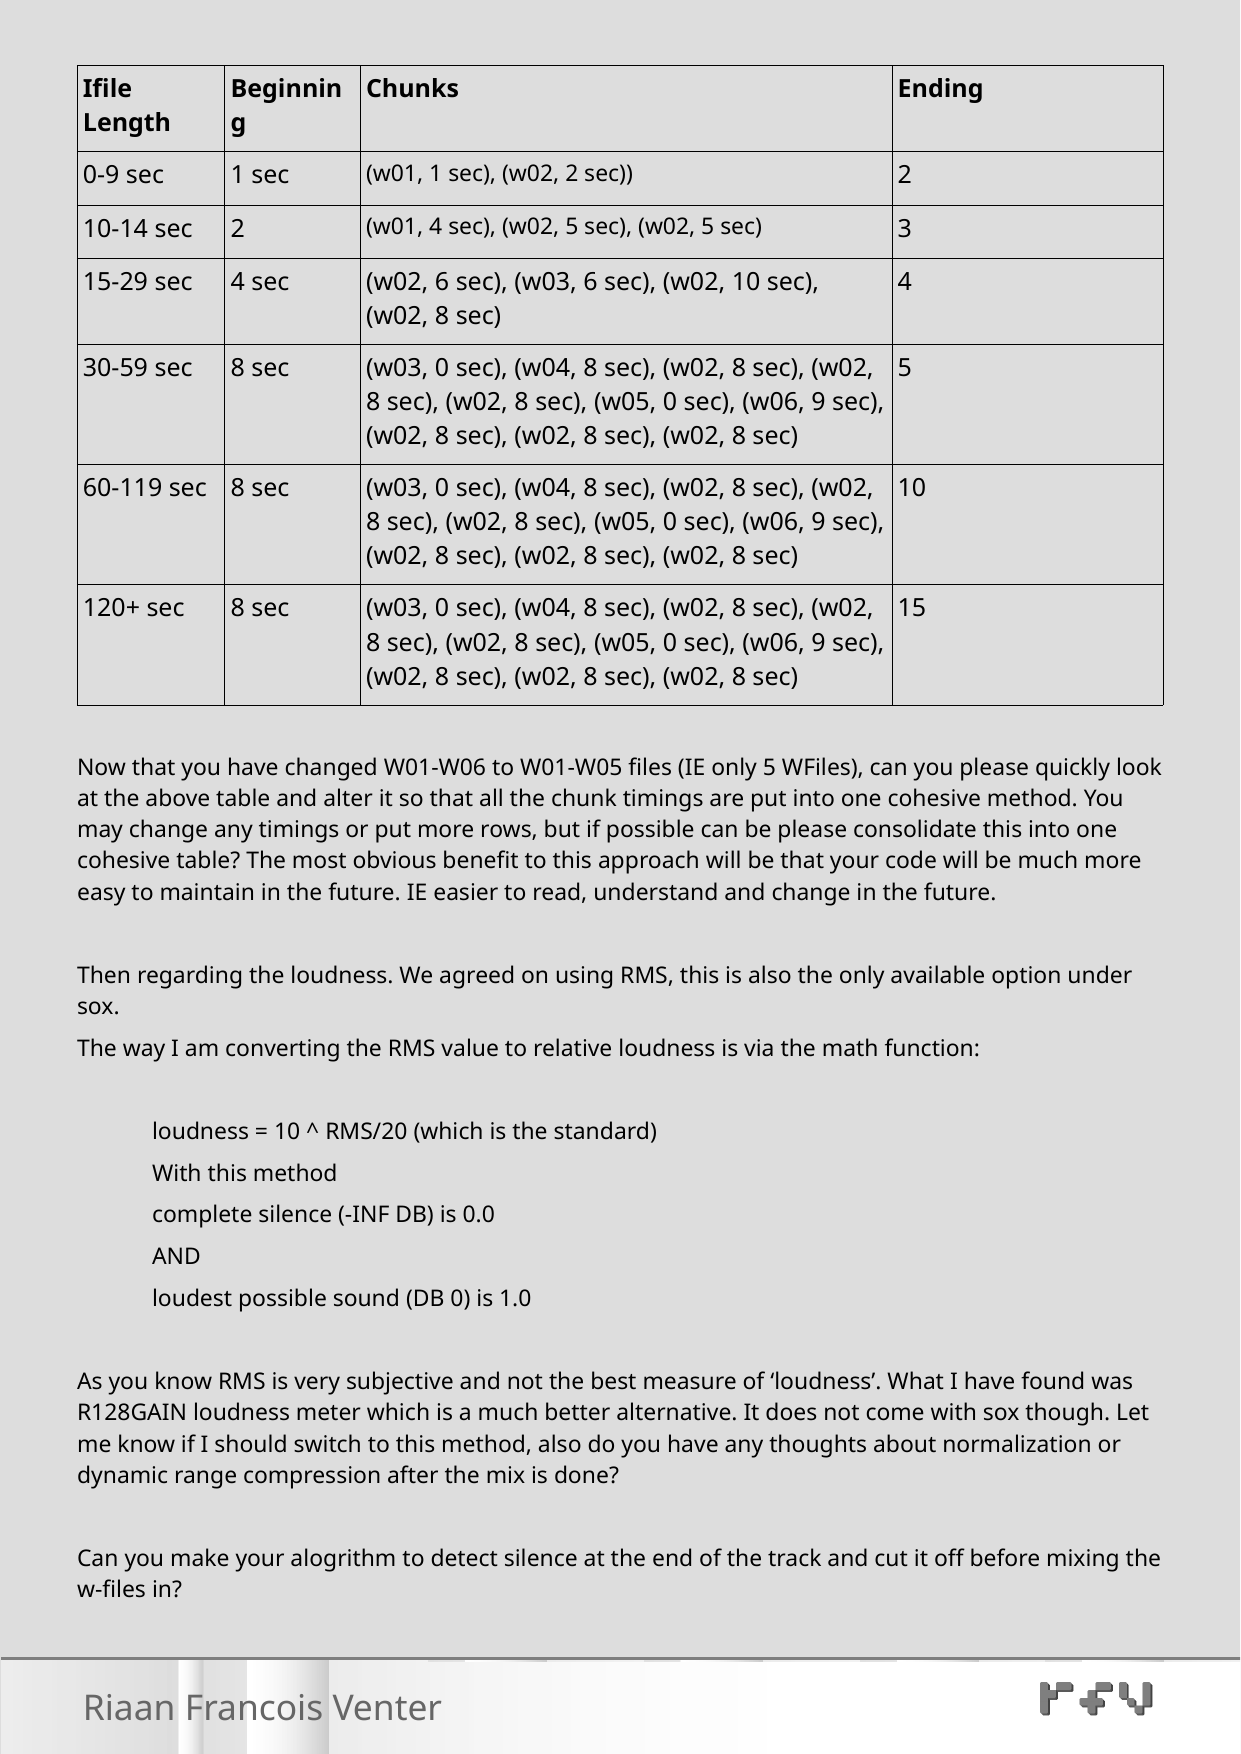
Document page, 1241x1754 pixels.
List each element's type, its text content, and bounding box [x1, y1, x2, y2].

table_cell 2 [225, 206, 360, 258]
table_cell 30-59 sec [78, 345, 224, 464]
table_header Chunks [361, 66, 892, 151]
table_cell 4 sec [225, 259, 360, 344]
table_cell 15-29 sec [78, 259, 224, 344]
table_cell 60-119 sec [78, 465, 224, 584]
table_cell 0-9 sec [78, 152, 224, 204]
table_cell 8 sec [225, 345, 360, 464]
text loudness = 10 ^ RMS/20 (which is the standard) [152, 1115, 1163, 1146]
table_cell (w01, 4 sec), (w02, 5 sec), (w02, 5 sec) [361, 206, 892, 258]
text loudest possible sound (DB 0) is 1.0 [152, 1282, 1163, 1313]
table_cell 4 [893, 259, 1163, 344]
table_header Beginning [225, 66, 360, 151]
table_header Ending [893, 66, 1163, 151]
text Now that you have changed W01-W06 to W01-W05 files (IE only 5 WFiles), can you please quickly look at the above table and alter it so that all the chunk timings are put into one cohesive method. You may change any timings or put more rows, but if possible can be please consolidate this into one cohesive table? The most obvious benefit to this approach will be that your code will be much more easy to maintain in the future. IE easier to read, understand and change in the future. [77, 750, 1163, 907]
text AND [152, 1240, 1163, 1271]
table_cell 1 sec [225, 152, 360, 204]
picture [1, 1657, 1240, 1754]
table_cell 8 sec [225, 585, 360, 704]
table_cell 2 [893, 152, 1163, 204]
text With this method [152, 1157, 1163, 1188]
text complete silence (-INF DB) is 0.0 [152, 1198, 1163, 1229]
table_cell 10 [893, 465, 1163, 584]
table_header Ifile Length [78, 66, 224, 151]
table_cell (w01, 1 sec), (w02, 2 sec)) [361, 152, 892, 204]
text The way I am converting the RMS value to relative loudness is via the math function: [77, 1032, 1163, 1063]
table_cell (w02, 6 sec), (w03, 6 sec), (w02, 10 sec), (w02, 8 sec) [361, 259, 892, 344]
table_cell 15 [893, 585, 1163, 704]
table_cell 120+ sec [78, 585, 224, 704]
table_cell 5 [893, 345, 1163, 464]
table_cell 3 [893, 206, 1163, 258]
table_cell (w03, 0 sec), (w04, 8 sec), (w02, 8 sec), (w02, 8 sec), (w02, 8 sec), (w05, 0 sec), (w06, 9 sec), (w02, 8 sec), (w02, 8 sec), (w02, 8 sec) [361, 465, 892, 584]
text Can you make your alogrithm to detect silence at the end of the track and cut it off before mixing the w-files in? [77, 1542, 1163, 1604]
table_cell (w03, 0 sec), (w04, 8 sec), (w02, 8 sec), (w02, 8 sec), (w02, 8 sec), (w05, 0 sec), (w06, 9 sec), (w02, 8 sec), (w02, 8 sec), (w02, 8 sec) [361, 345, 892, 464]
table_cell 8 sec [225, 465, 360, 584]
table_cell (w03, 0 sec), (w04, 8 sec), (w02, 8 sec), (w02, 8 sec), (w02, 8 sec), (w05, 0 sec), (w06, 9 sec), (w02, 8 sec), (w02, 8 sec), (w02, 8 sec) [361, 585, 892, 704]
table_cell 10-14 sec [78, 206, 224, 258]
text As you know RMS is very subjective and not the best measure of ‘loudness’. What I have found was R128GAIN loudness meter which is a much better alternative. It does not come with sox though. Let me know if I should switch to this method, also do you have any thoughts about normalization or dynamic range compression after the mix is done? [77, 1365, 1163, 1490]
text Then regarding the loudness. We agreed on using RMS, this is also the only available option under sox. [77, 959, 1163, 1021]
